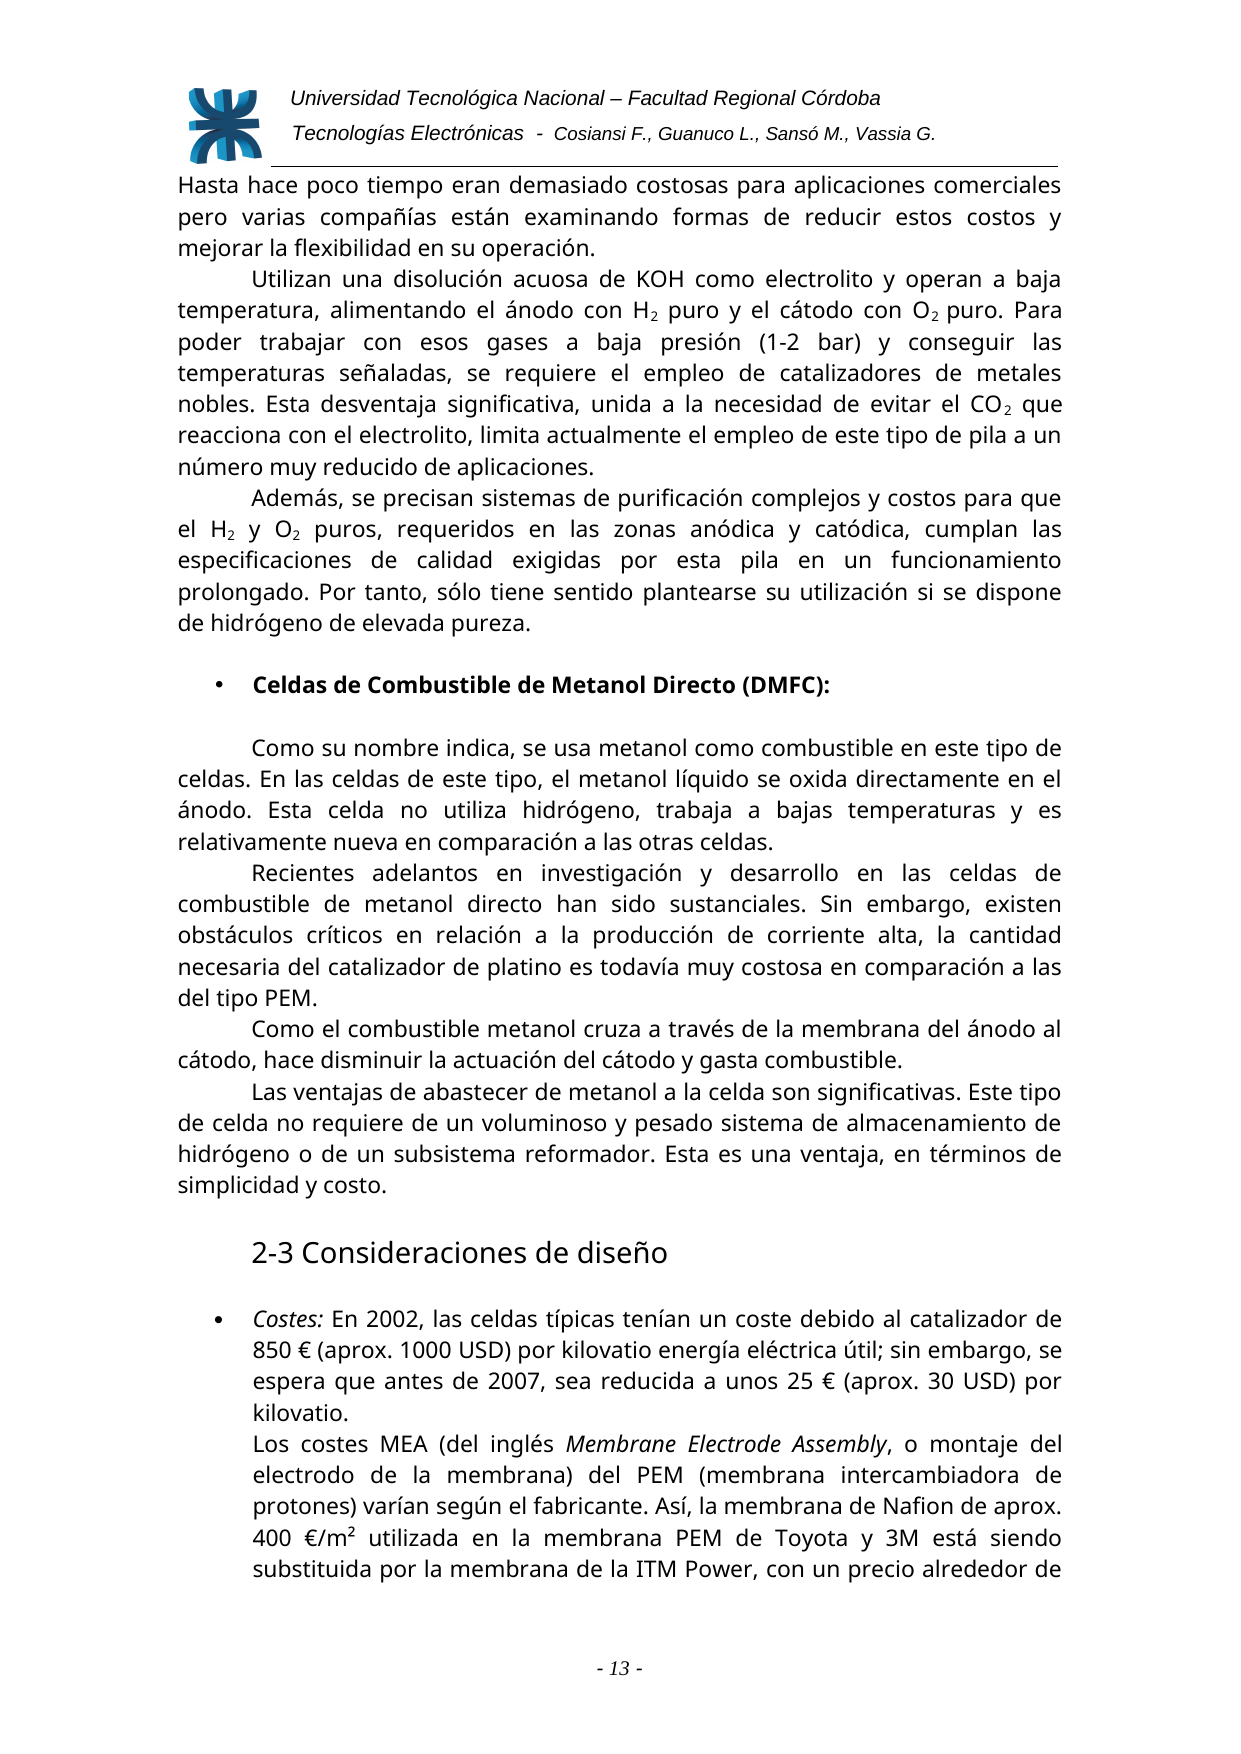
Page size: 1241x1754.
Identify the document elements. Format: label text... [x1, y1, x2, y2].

text Recientes adelantos en investigación y desarrollo en las celdas de combustible de metanol directo han sido sustanciales. Sin embargo, existen obstáculos críticos en relación a la producción de corriente alta, la cantidad necesaria del catalizador de platino es todavía muy costosa en comparación a las del tipo PEM. [177, 857, 1063, 1013]
text Además, se precisan sistemas de purificación complejos y costos para que el H2 y O2 puros, requeridos en las zonas anódica y catódica, cumplan las especificaciones de calidad exigidas por esta pila en un funcionamiento prolongado. Por tanto, sólo tiene sentido plantearse su utilización si se dispone de hidrógeno de elevada pureza. [177, 482, 1063, 638]
text 2-3 Consideraciones de diseño [177, 1232, 1063, 1272]
picture [188, 88, 262, 164]
list Costes: En 2002, las celdas típicas tenían un coste debido al catalizador de 850 € (aprox. 1000 USD) por kilovatio energía eléctrica útil; sin embargo, se espera que antes de 2007, sea reducida a unos 25 € (aprox. 30 USD) por kilovatio. [215, 1303, 1063, 1428]
text Como el combustible metanol cruza a través de la membrana del ánodo al cátodo, hace disminuir la actuación del cátodo y gasta combustible. [177, 1013, 1063, 1076]
text Hasta hace poco tiempo eran demasiado costosas para aplicaciones comerciales pero varias compañías están examinando formas de reducir estos costos y mejorar la flexibilidad en su operación. [177, 169, 1063, 263]
text Utilizan una disolución acuosa de KOH como electrolito y operan a baja temperatura, alimentando el ánodo con H2 puro y el cátodo con O2 puro. Para poder trabajar con esos gases a baja presión (1-2 bar) y conseguir las temperaturas señaladas, se requiere el empleo de catalizadores de metales nobles. Esta desventaja significativa, unida a la necesidad de evitar el CO2 que reacciona con el electrolito, limita actualmente el empleo de este tipo de pila a un número muy reducido de aplicaciones. [177, 263, 1063, 482]
text Los costes MEA (del inglés Membrane Electrode Assembly, o montaje del electrodo de la membrana) del PEM (membrana intercambiadora de protones) varían según el fabricante. Así, la membrana de Nafion de aprox. 400 €/m² utilizada en la membrana PEM de Toyota y 3M está siendo substituida por la membrana de la ITM Power, con un precio alrededor de [252, 1428, 1063, 1584]
text Las ventajas de abastecer de metanol a la celda son significativas. Este tipo de celda no requiere de un voluminoso y pesado sistema de almacenamiento de hidrógeno o de un subsistema reformador. Esta es una ventaja, en términos de simplicidad y costo. [177, 1076, 1063, 1201]
text Como su nombre indica, se usa metanol como combustible en este tipo de celdas. En las celdas de este tipo, el metanol líquido se oxida directamente en el ánodo. Esta celda no utiliza hidrógeno, trabaja a bajas temperaturas y es relativamente nueva en comparación a las otras celdas. [177, 732, 1063, 857]
list Celdas de Combustible de Metanol Directo (DMFC): [215, 669, 1063, 701]
